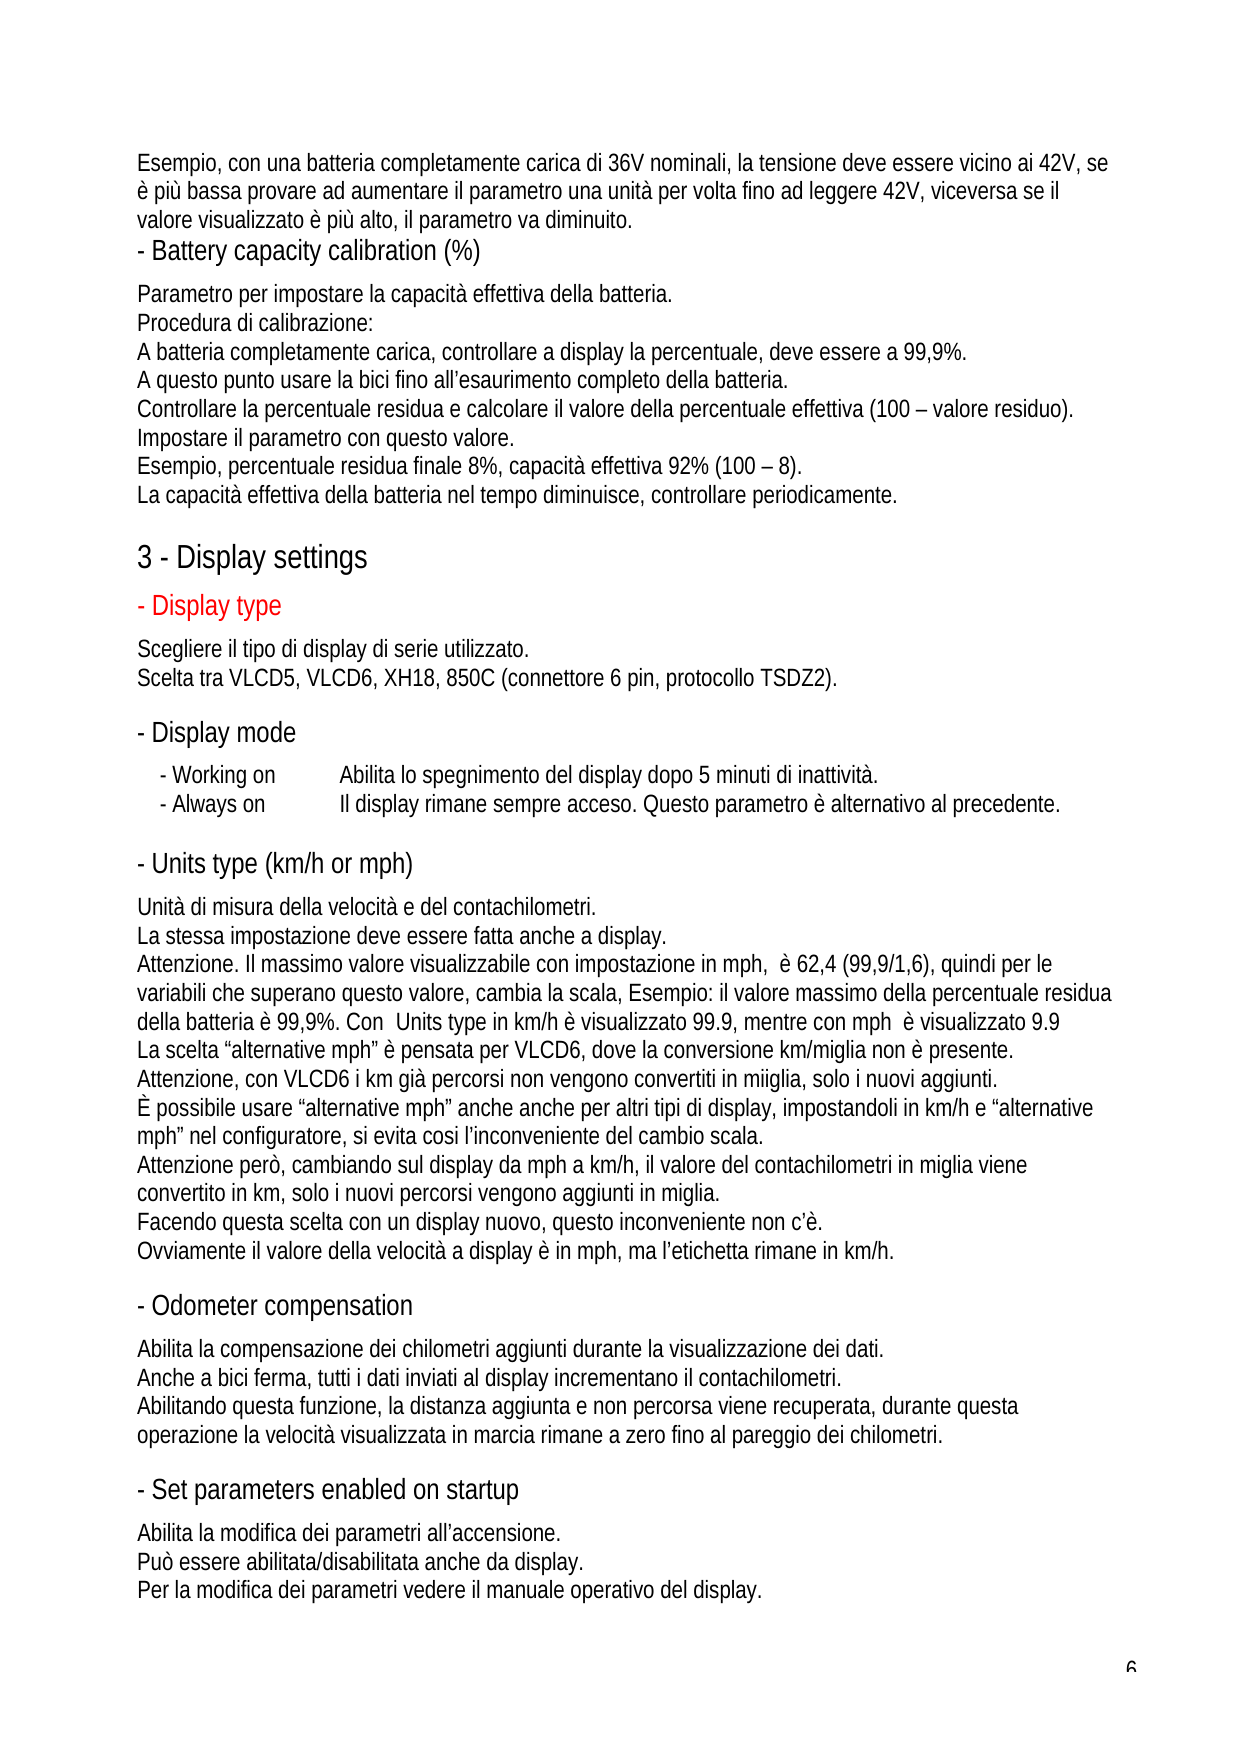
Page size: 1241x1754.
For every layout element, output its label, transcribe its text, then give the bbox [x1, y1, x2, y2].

text Unità di misura della velocità e del contachilometri. [137, 892, 1122, 921]
text - Units type (km/h or mph) [137, 846, 1122, 879]
text - Set parameters enabled on startup [137, 1472, 1122, 1506]
text Scelta tra VLCD5, VLCD6, XH18, 850C (connettore 6 pin, protocollo TSDZ2). [137, 663, 1122, 691]
text Esempio, con una batteria completamente carica di 36V nominali, la tensione deve essere vicino ai 42V, se è più bassa provare ad aumentare il parametro una unità per volta fino ad leggere 42V, viceversa se il valore visualizzato è più alto, il parametro va diminuito. [137, 148, 1122, 233]
subtitle La stessa impostazione deve essere fatta anche a display. [137, 921, 1122, 949]
text Parametro per impostare la capacità effettiva della batteria. [137, 279, 1122, 308]
subtitle La scelta “alternative mph” è pensata per VLCD6, dove la conversione km/miglia non è presente. [137, 1035, 1122, 1064]
text Abilita la modifica dei parametri all’accensione. [137, 1518, 1122, 1547]
subtitle Facendo questa scelta con un display nuovo, questo inconveniente non c’è. [137, 1207, 1122, 1236]
text - Display type [137, 588, 1122, 621]
text - Battery capacity calibration (%) [137, 233, 1122, 267]
subtitle Attenzione, con VLCD6 i km già percorsi non vengono convertiti in miiglia, solo i nuovi aggiunti. [137, 1064, 1122, 1092]
subtitle Abilitando questa funzione, la distanza aggiunta e non percorsa viene recuperata, durante questa operazione la velocità visualizzata in marcia rimane a zero fino al pareggio dei chilometri. [137, 1391, 1122, 1448]
text Controllare la percentuale residua e calcolare il valore della percentuale effettiva (100 – valore residuo). Impostare il parametro con questo valore. [137, 394, 1122, 451]
subtitle - Always on Il display rimane sempre acceso. Questo parametro è alternativo al precedente. [159, 789, 1122, 817]
subtitle Attenzione però, cambiando sul display da mph a km/h, il valore del contachilometri in miglia viene convertito in km, solo i nuovi percorsi vengono aggiunti in miglia. [137, 1150, 1122, 1207]
text Abilita la compensazione dei chilometri aggiunti durante la visualizzazione dei dati. [137, 1334, 1122, 1363]
subtitle È possibile usare “alternative mph” anche anche per altri tipi di display, impostandoli in km/h e “alternative mph” nel configuratore, si evita cosi l’inconveniente del cambio scala. [137, 1092, 1122, 1150]
text A batteria completamente carica, controllare a display la percentuale, deve essere a 99,9%. [137, 337, 1122, 365]
subtitle Attenzione. Il massimo valore visualizzabile con impostazione in mph, è 62,4 (99,9/1,6), quindi per le variabili che superano questo valore, cambia la scala, Esempio: il valore massimo della percentuale residua della batteria è 99,9%. Con Units type in km/h è visualizzato 99.9, mentre con mph è visualizzato 9.9 [137, 949, 1122, 1035]
subtitle Per la modifica dei parametri vedere il manuale operativo del display. [137, 1575, 1122, 1604]
subtitle Ovviamente il valore della velocità a display è in mph, ma l’etichetta rimane in km/h. [137, 1236, 1122, 1264]
text Anche a bici ferma, tutti i dati inviati al display incrementano il contachilometri. [137, 1363, 1122, 1391]
subtitle Può essere abilitata/disabilitata anche da display. [137, 1547, 1122, 1575]
subtitle - Working on Abilita lo spegnimento del display dopo 5 minuti di inattività. [159, 760, 1122, 789]
text Procedura di calibrazione: [137, 308, 1122, 337]
text A questo punto usare la bici fino all’esaurimento completo della batteria. [137, 365, 1122, 394]
subtitle La capacità effettiva della batteria nel tempo diminuisce, controllare periodicamente. [137, 480, 1122, 509]
text - Display mode [137, 715, 1122, 748]
text 3 - Display settings [137, 537, 1122, 576]
text - Odometer compensation [137, 1288, 1122, 1321]
text Esempio, percentuale residua finale 8%, capacità effettiva 92% (100 – 8). [137, 451, 1122, 480]
text Scegliere il tipo di display di serie utilizzato. [137, 634, 1122, 663]
